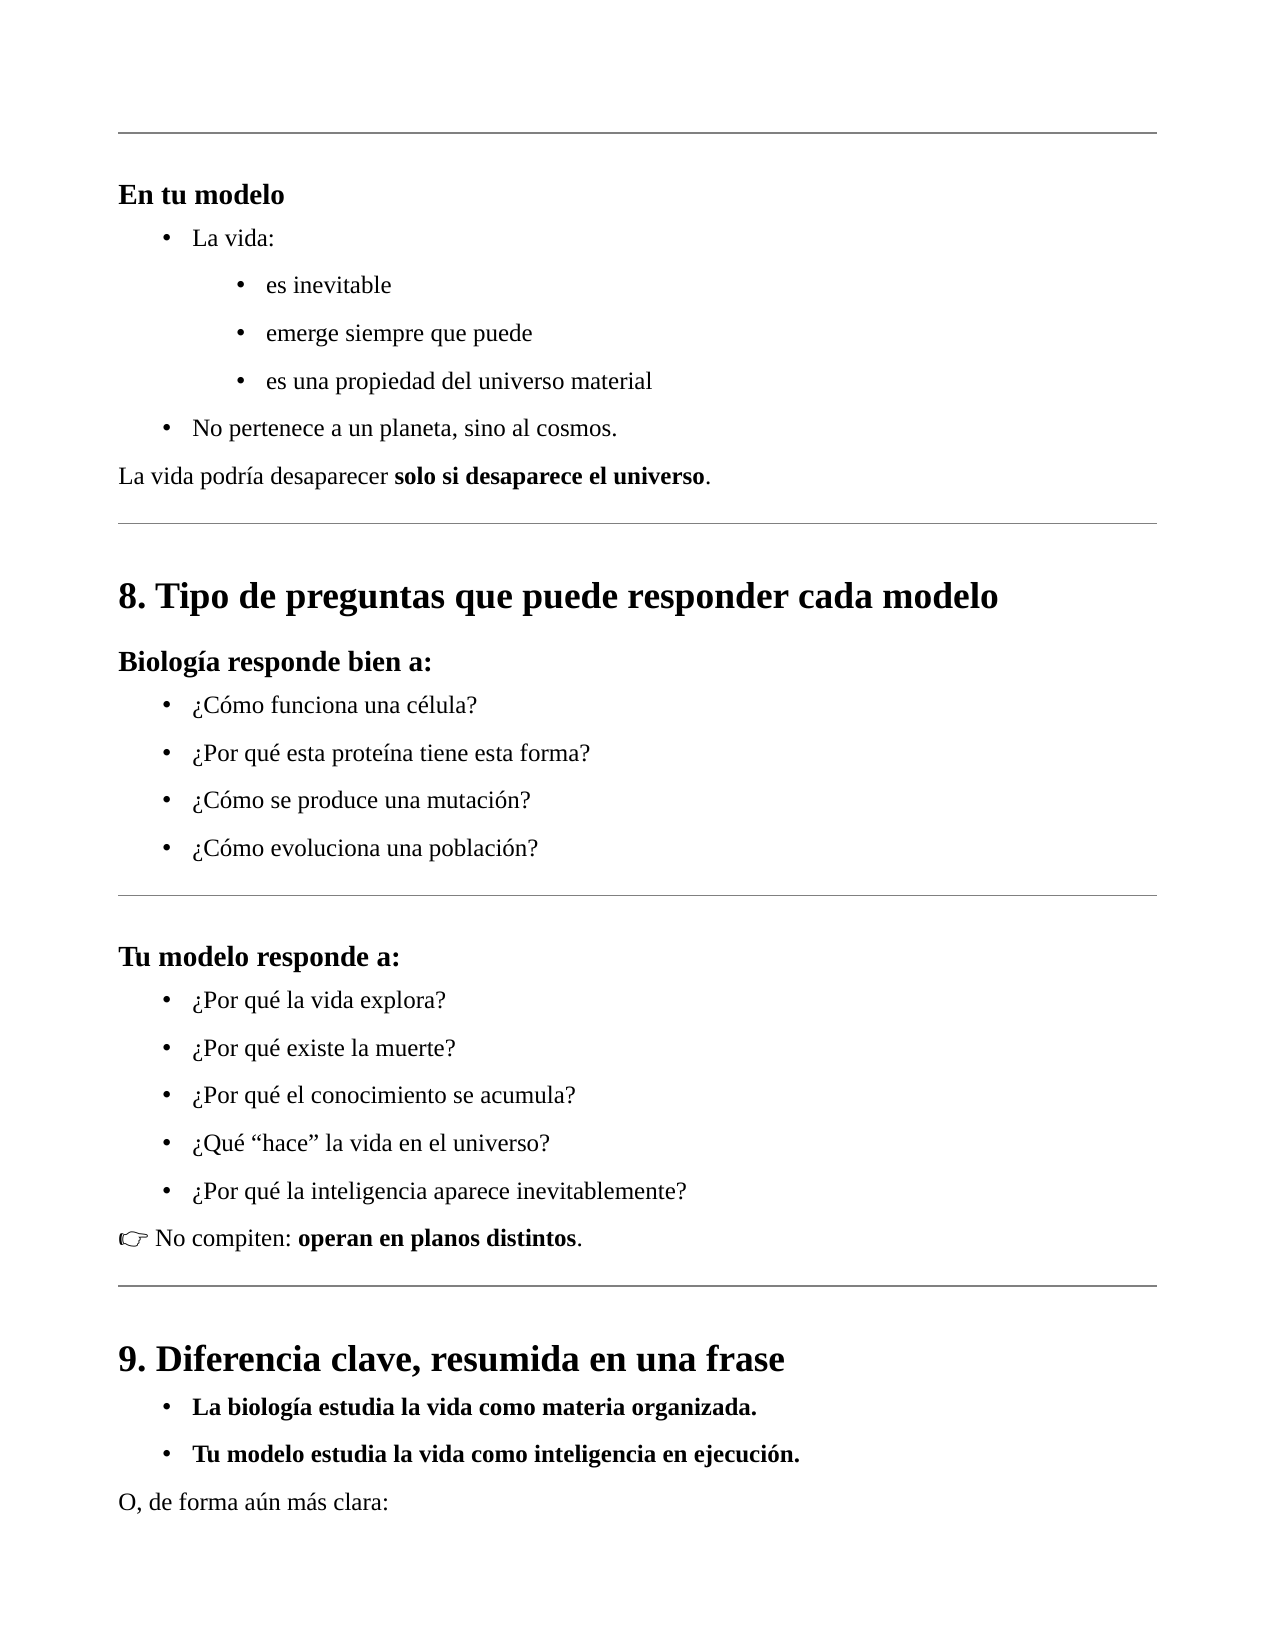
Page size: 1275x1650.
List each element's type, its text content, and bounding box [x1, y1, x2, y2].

text La vida podría desaparecer solo si desaparece el universo. [118, 461, 1157, 490]
list ¿Por qué el conocimiento se acumula? [162, 1081, 1157, 1109]
list emerge siempre que puede [236, 318, 1157, 347]
list ¿Cómo evoluciona una población? [162, 833, 1157, 862]
subtitle Tu modelo responde a: [118, 939, 1157, 973]
subtitle 9. Diferencia clave, resumida en una frase [118, 1336, 1157, 1379]
subtitle Biología responde bien a: [118, 644, 1157, 677]
list ¿Cómo se produce una mutación? [162, 785, 1157, 814]
text 👉 No compiten: operan en planos distintos. [118, 1223, 1157, 1252]
list No pertenece a un planeta, sino al cosmos. [162, 413, 1157, 442]
list ¿Por qué la inteligencia aparece inevitablemente? [162, 1176, 1157, 1204]
subtitle 8. Tipo de preguntas que puede responder cada modelo [118, 574, 1157, 617]
text O, de forma aún más clara: [118, 1487, 1157, 1516]
list ¿Qué “hace” la vida en el universo? [162, 1128, 1157, 1157]
list ¿Por qué la vida explora? [162, 985, 1157, 1014]
list La biología estudia la vida como materia organizada. [162, 1392, 1157, 1420]
list ¿Por qué existe la muerte? [162, 1033, 1157, 1062]
list es inevitable [236, 271, 1157, 299]
list es una propiedad del universo material [236, 366, 1157, 394]
subtitle En tu modelo [118, 177, 1157, 211]
list Tu modelo estudia la vida como inteligencia en ejecución. [162, 1439, 1157, 1468]
list La vida: [162, 223, 1157, 252]
list ¿Cómo funciona una célula? [162, 690, 1157, 719]
list ¿Por qué esta proteína tiene esta forma? [162, 738, 1157, 766]
